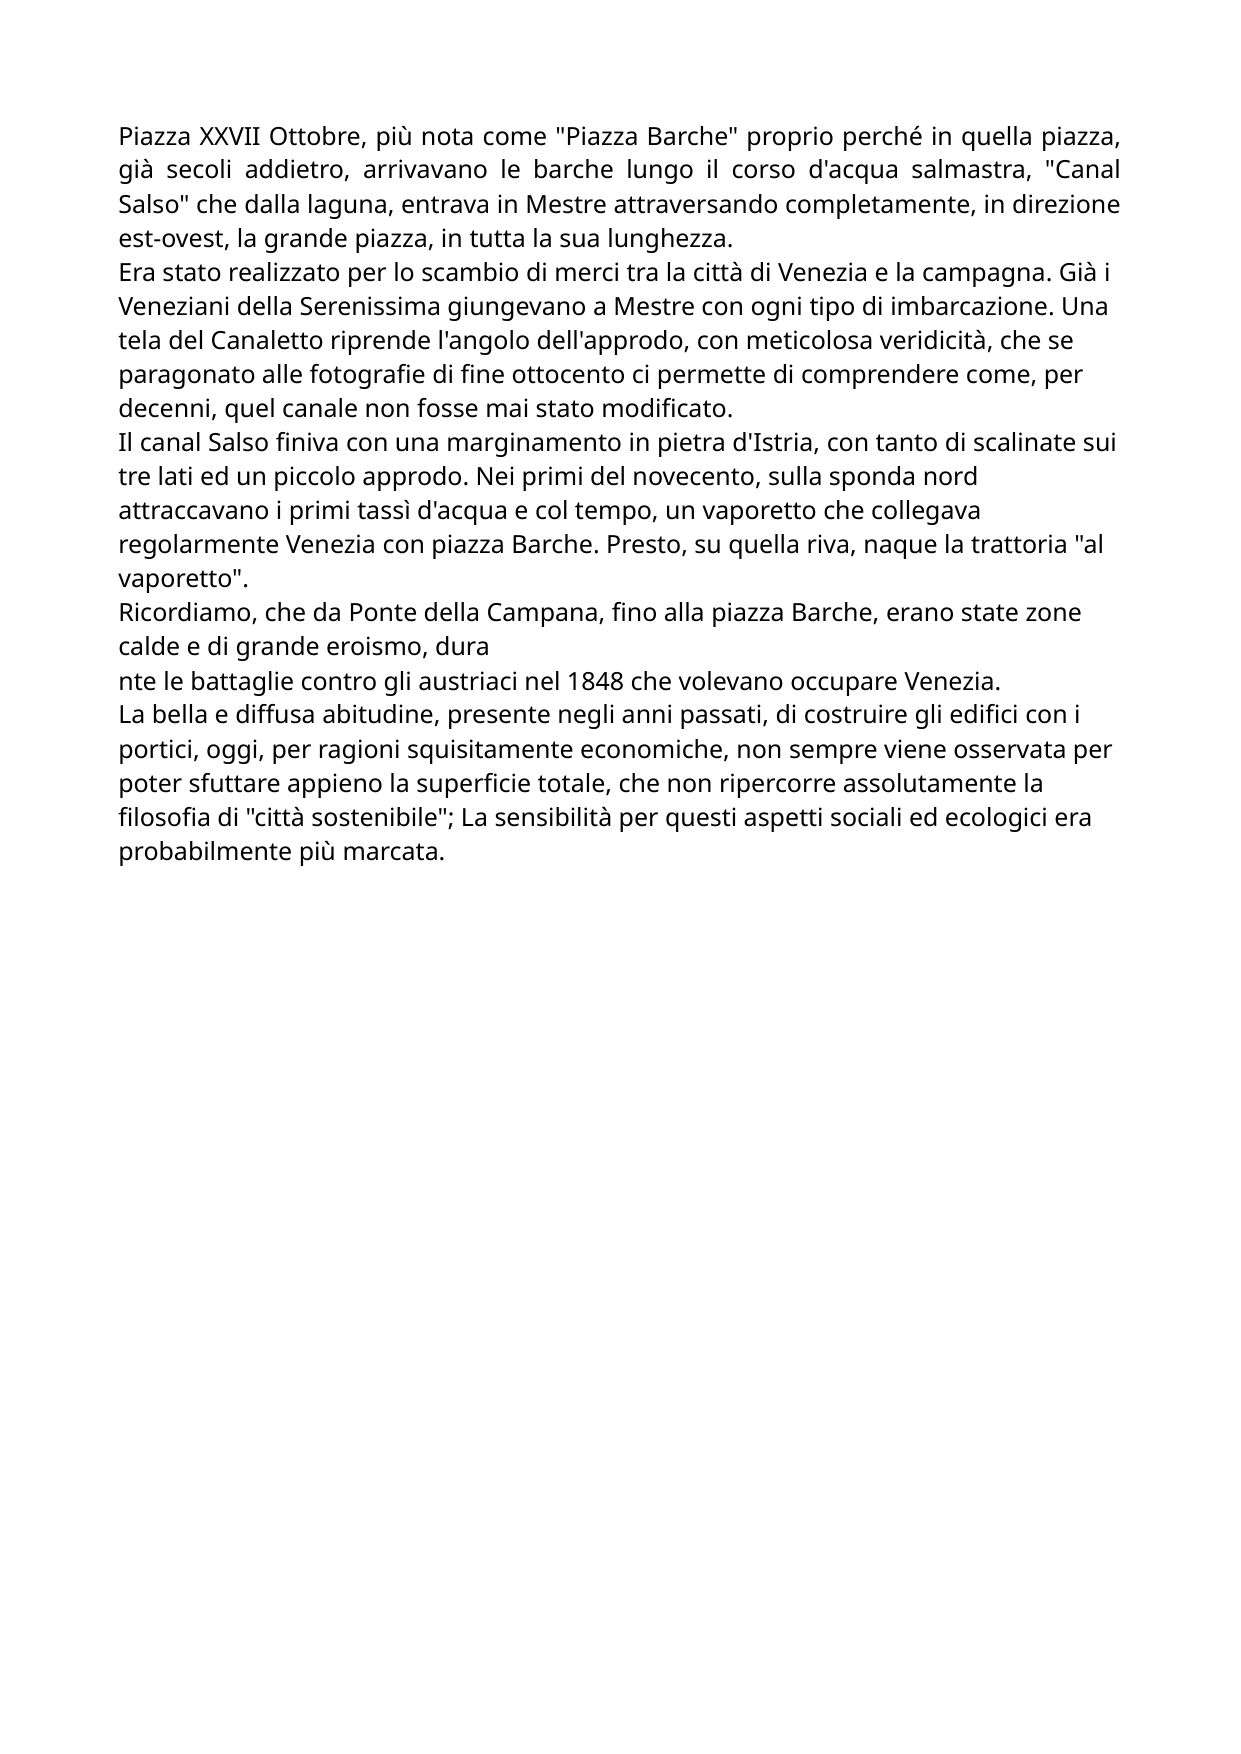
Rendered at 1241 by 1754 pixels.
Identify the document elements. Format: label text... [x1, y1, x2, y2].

text Ricordiamo, che da Ponte della Campana, fino alla piazza Barche, erano state zone calde e di grande eroismo, dura [118, 595, 1122, 663]
text nte le battaglie contro gli austriaci nel 1848 che volevano occupare Venezia. [118, 663, 1122, 697]
text Il canal Salso finiva con una marginamento in pietra d'Istria, con tanto di scalinate sui tre lati ed un piccolo approdo. Nei primi del novecento, sulla sponda nord attraccavano i primi tassì d'acqua e col tempo, un vaporetto che collegava regolarmente Venezia con piazza Barche. Presto, su quella riva, naque la trattoria "al vaporetto". [118, 425, 1122, 595]
text La bella e diffusa abitudine, presente negli anni passati, di costruire gli edifici con i portici, oggi, per ragioni squisitamente economiche, non sempre viene osservata per poter sfuttare appieno la superficie totale, che non ripercorre assolutamente la filosofia di "città sostenibile"; La sensibilità per questi aspetti sociali ed ecologici era probabilmente più marcata. [118, 697, 1122, 867]
text Era stato realizzato per lo scambio di merci tra la città di Venezia e la campagna. Già i Veneziani della Serenissima giungevano a Mestre con ogni tipo di imbarcazione. Una tela del Canaletto riprende l'angolo dell'approdo, con meticolosa veridicità, che se paragonato alle fotografie di fine ottocento ci permette di comprendere come, per decenni, quel canale non fosse mai stato modificato. [118, 254, 1122, 425]
text Piazza XXVII Ottobre, più nota come "Piazza Barche" proprio perché in quella piazza, già secoli addietro, arrivavano le barche lungo il corso d'acqua salmastra, "Canal Salso" che dalla laguna, entrava in Mestre attraversando completamente, in direzione est-ovest, la grande piazza, in tutta la sua lunghezza. [118, 118, 1122, 254]
